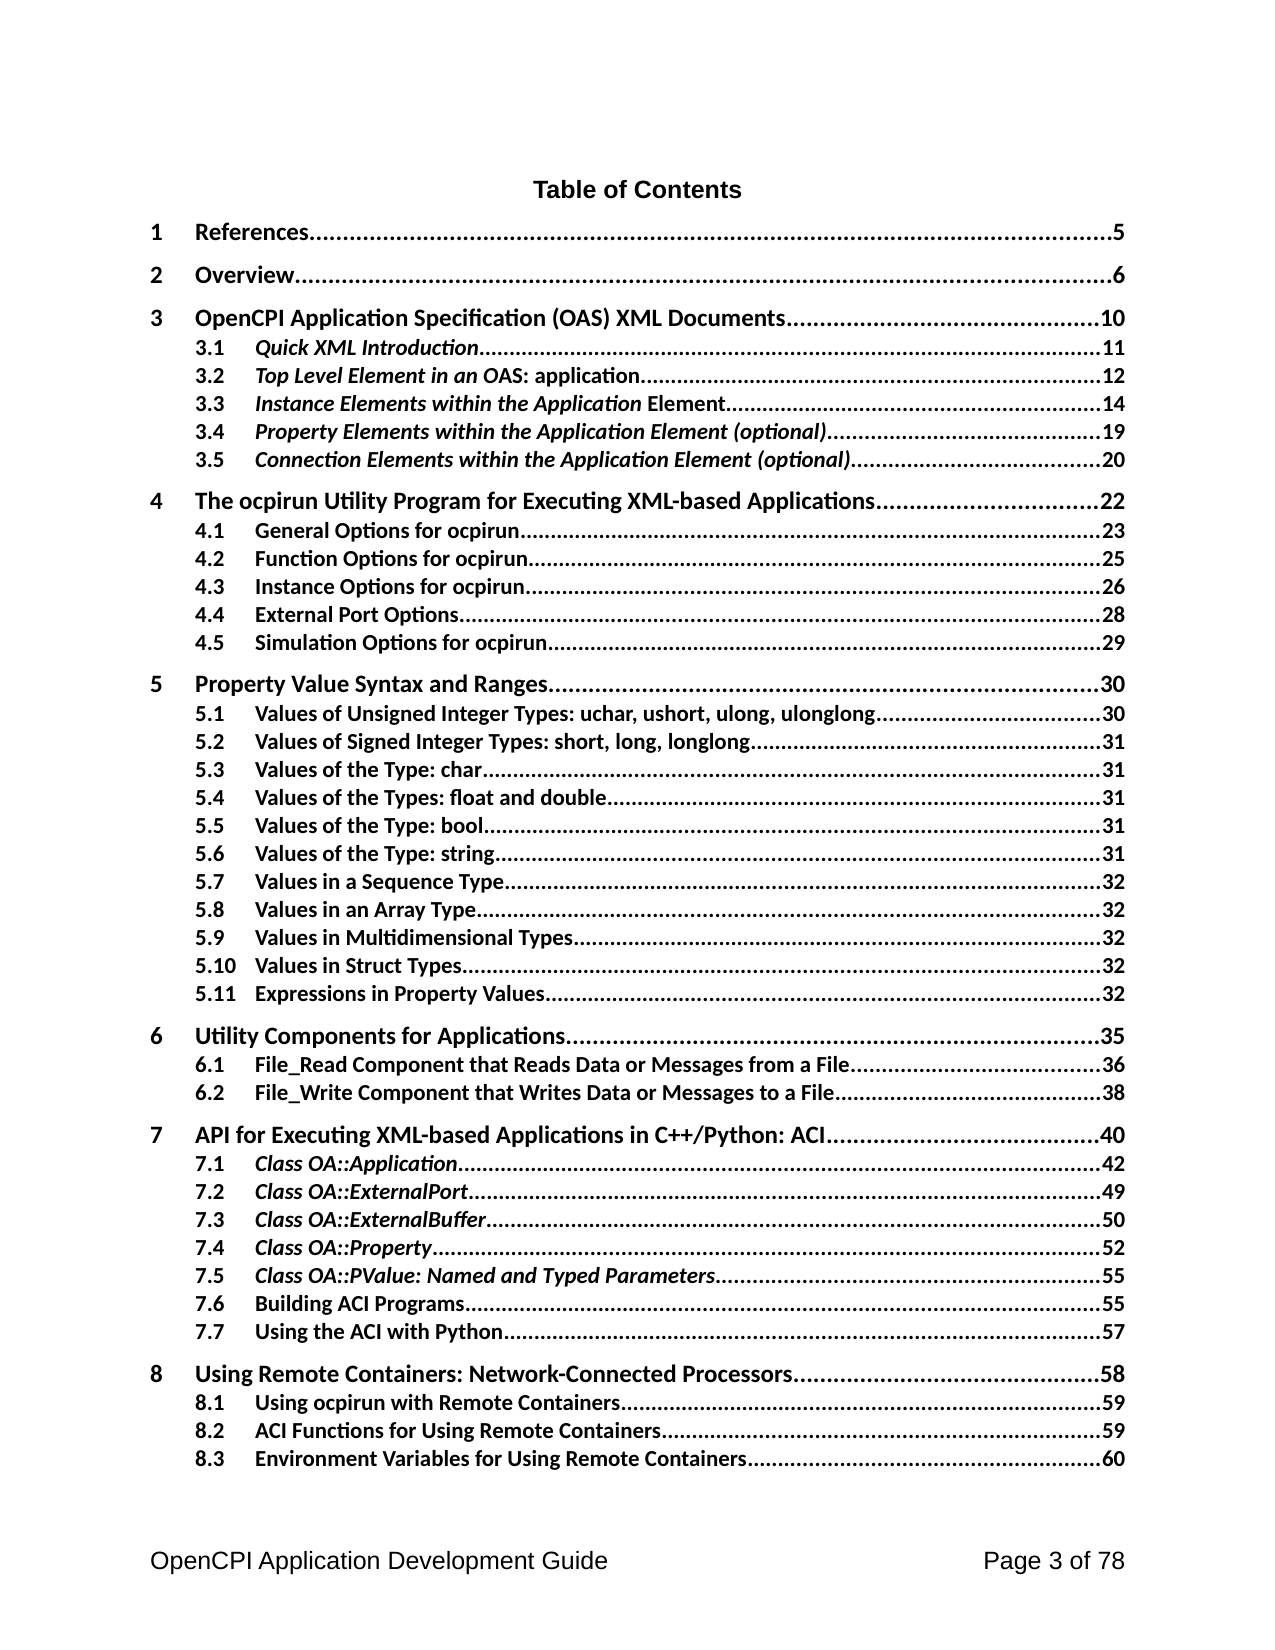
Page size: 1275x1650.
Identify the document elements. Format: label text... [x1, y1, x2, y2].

text 7.1 Class OA::Application 42 [175, 1149, 1125, 1177]
text 4.2 Function Options for ocpirun 25 [175, 544, 1125, 572]
text 3.5 Connection Elements within the Application Element (optional) 20 [175, 445, 1125, 473]
text 4.5 Simulation Options for ocpirun 29 [175, 628, 1125, 656]
text 8.3 Environment Variables for Using Remote Containers 60 [175, 1444, 1125, 1473]
text 1 References 5 [150, 216, 1125, 247]
text 7.5 Class OA::PValue: Named and Typed Parameters 55 [175, 1261, 1125, 1289]
text 3.3 Instance Elements within the Application Element 14 [175, 389, 1125, 417]
text 5.2 Values of Signed Integer Types: short, long, longlong 31 [175, 727, 1125, 755]
text 3.1 Quick XML Introduction 11 [175, 333, 1125, 361]
text 8.1 Using ocpirun with Remote Containers 59 [175, 1388, 1125, 1417]
text 4.3 Instance Options for ocpirun 26 [175, 572, 1125, 600]
text 5.3 Values of the Type: char 31 [175, 755, 1125, 783]
text 3.2 Top Level Element in an OAS: application 12 [175, 361, 1125, 389]
text 5.8 Values in an Array Type 32 [175, 895, 1125, 923]
text 5.1 Values of Unsigned Integer Types: uchar, ushort, ulong, ulonglong 30 [175, 699, 1125, 727]
text 7.3 Class OA::ExternalBuffer 50 [175, 1205, 1125, 1233]
text 5.9 Values in Multidimensional Types 32 [175, 923, 1125, 951]
text 4 The ocpirun Utility Program for Executing XML-based Applications 22 [150, 485, 1125, 516]
text 5.7 Values in a Sequence Type 32 [175, 867, 1125, 895]
text 4.1 General Options for ocpirun 23 [175, 516, 1125, 544]
text 8 Using Remote Containers: Network-Connected Processors 58 [150, 1358, 1125, 1388]
text 7.2 Class OA::ExternalPort 49 [175, 1177, 1125, 1205]
text 6 Utility Components for Applications 35 [150, 1020, 1125, 1050]
text 7.6 Building ACI Programs 55 [175, 1289, 1125, 1317]
text 5 Property Value Syntax and Ranges 30 [150, 668, 1125, 699]
text 5.10 Values in Struct Types 32 [175, 951, 1125, 979]
text 3.4 Property Elements within the Application Element (optional) 19 [175, 417, 1125, 445]
text 5.11 Expressions in Property Values 32 [175, 979, 1125, 1007]
text 8.2 ACI Functions for Using Remote Containers 59 [175, 1417, 1125, 1444]
text 7.7 Using the ACI with Python 57 [175, 1317, 1125, 1346]
text 7.4 Class OA::Property 52 [175, 1233, 1125, 1261]
text 5.4 Values of the Types: float and double 31 [175, 783, 1125, 811]
text 5.6 Values of the Type: string 31 [175, 839, 1125, 867]
text 4.4 External Port Options 28 [175, 600, 1125, 628]
text 6.2 File_Write Component that Writes Data or Messages to a File 38 [175, 1078, 1125, 1106]
text 3 OpenCPI Application Specification (OAS) XML Documents 10 [150, 302, 1125, 333]
text 6.1 File_Read Component that Reads Data or Messages from a File 36 [175, 1050, 1125, 1078]
text 5.5 Values of the Type: bool 31 [175, 811, 1125, 839]
subtitle Table of Contents [150, 175, 1125, 204]
text 2 Overview 6 [150, 259, 1125, 290]
text 7 API for Executing XML-based Applications in C++/Python: ACI 40 [150, 1119, 1125, 1149]
